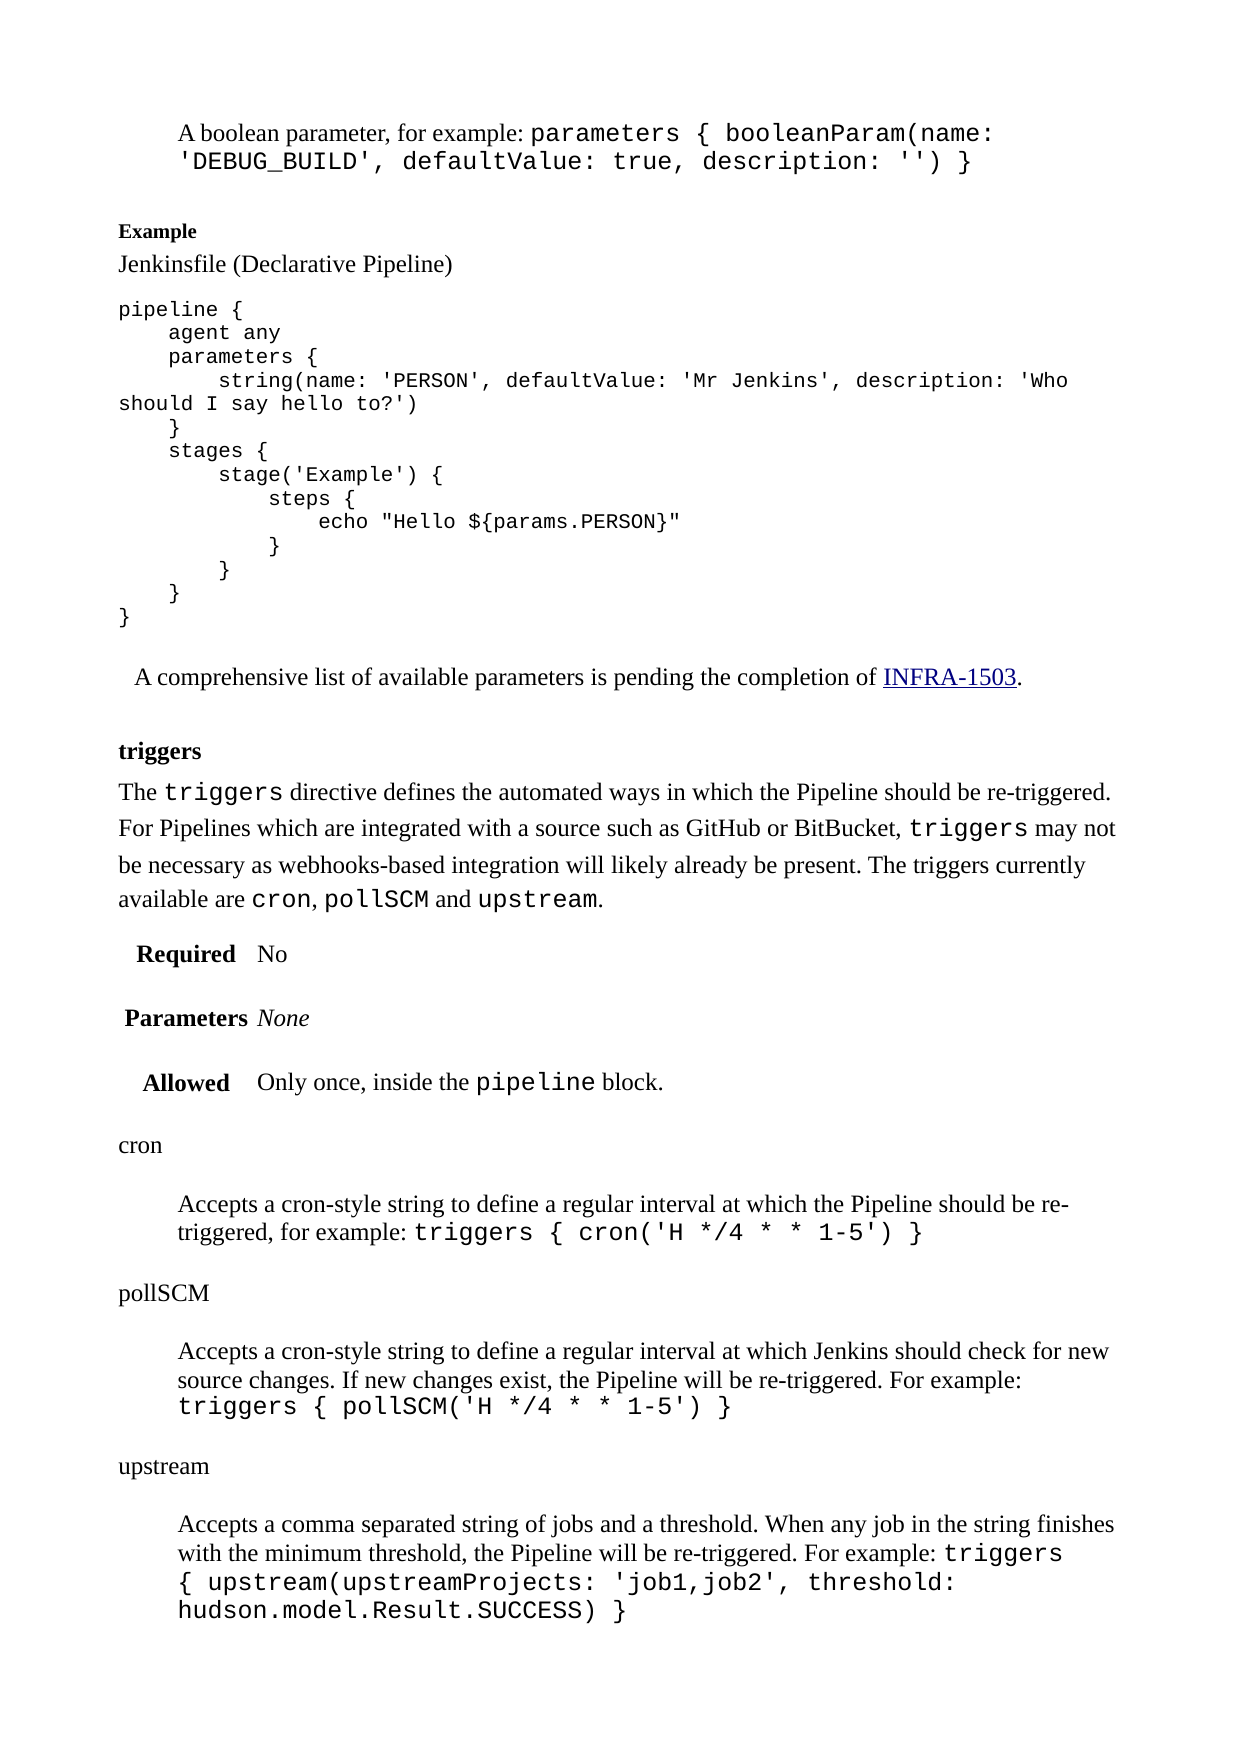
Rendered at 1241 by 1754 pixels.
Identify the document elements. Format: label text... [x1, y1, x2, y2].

table_cell None [254, 1000, 676, 1064]
text } [118, 606, 1122, 630]
text stage('Example') { [118, 464, 1122, 488]
text parameters { [118, 346, 1122, 369]
text echo "Hello ${params.PERSON}" [118, 511, 1122, 535]
subtitle upstream [118, 1451, 1122, 1480]
text } [118, 535, 1122, 559]
table_header [118, 659, 131, 723]
list A boolean parameter, for example: parameters { booleanParam(name: 'DEBUG_BUILD', defaultValue: true, description: '') } [177, 118, 1122, 177]
text The triggers directive defines the automated ways in which the Pipeline should be re-triggered. For Pipelines which are integrated with a source such as GitHub or BitBucket, triggers may not be necessary as webhooks-based integration will likely already be present. The triggers currently available are cron, pollSCM and upstream. [118, 777, 1122, 915]
text } [118, 582, 1122, 606]
table_header Required [118, 936, 254, 1000]
text } [118, 559, 1122, 582]
table_header A comprehensive list of available parameters is pending the completion of INFRA-1503. [131, 659, 1034, 723]
subtitle cron [118, 1130, 1122, 1159]
list Accepts a comma separated string of jobs and a threshold. When any job in the string finishes with the minimum threshold, the Pipeline will be re-triggered. For example: triggers { upstream(upstreamProjects: 'job1,job2', threshold: hudson.model.Result.SUCCESS) } [177, 1509, 1122, 1626]
text string(name: 'PERSON', defaultValue: 'Mr Jenkins', description: 'Who should I say hello to?') [118, 369, 1122, 417]
subtitle Example [118, 219, 1122, 243]
subtitle triggers [118, 736, 1122, 764]
text Jenkinsfile (Declarative Pipeline) [118, 249, 1122, 278]
subtitle pollSCM [118, 1278, 1122, 1306]
text stages { [118, 441, 1122, 464]
table_cell Only once, inside the pipeline block. [254, 1064, 676, 1130]
table_cell Parameters [118, 1000, 254, 1064]
text agent any [118, 322, 1122, 346]
text steps { [118, 488, 1122, 511]
text pipeline { [118, 299, 1122, 322]
list Accepts a cron-style string to define a regular interval at which the Pipeline should be re-triggered, for example: triggers { cron('H */4 * * 1-5') } [177, 1189, 1122, 1248]
table_cell Allowed [118, 1064, 254, 1130]
list Accepts a cron-style string to define a regular interval at which Jenkins should check for new source changes. If new changes exist, the Pipeline will be re-triggered. For example: triggers { pollSCM('H */4 * * 1-5') } [177, 1336, 1122, 1422]
text } [118, 417, 1122, 441]
table_header No [254, 936, 676, 1000]
